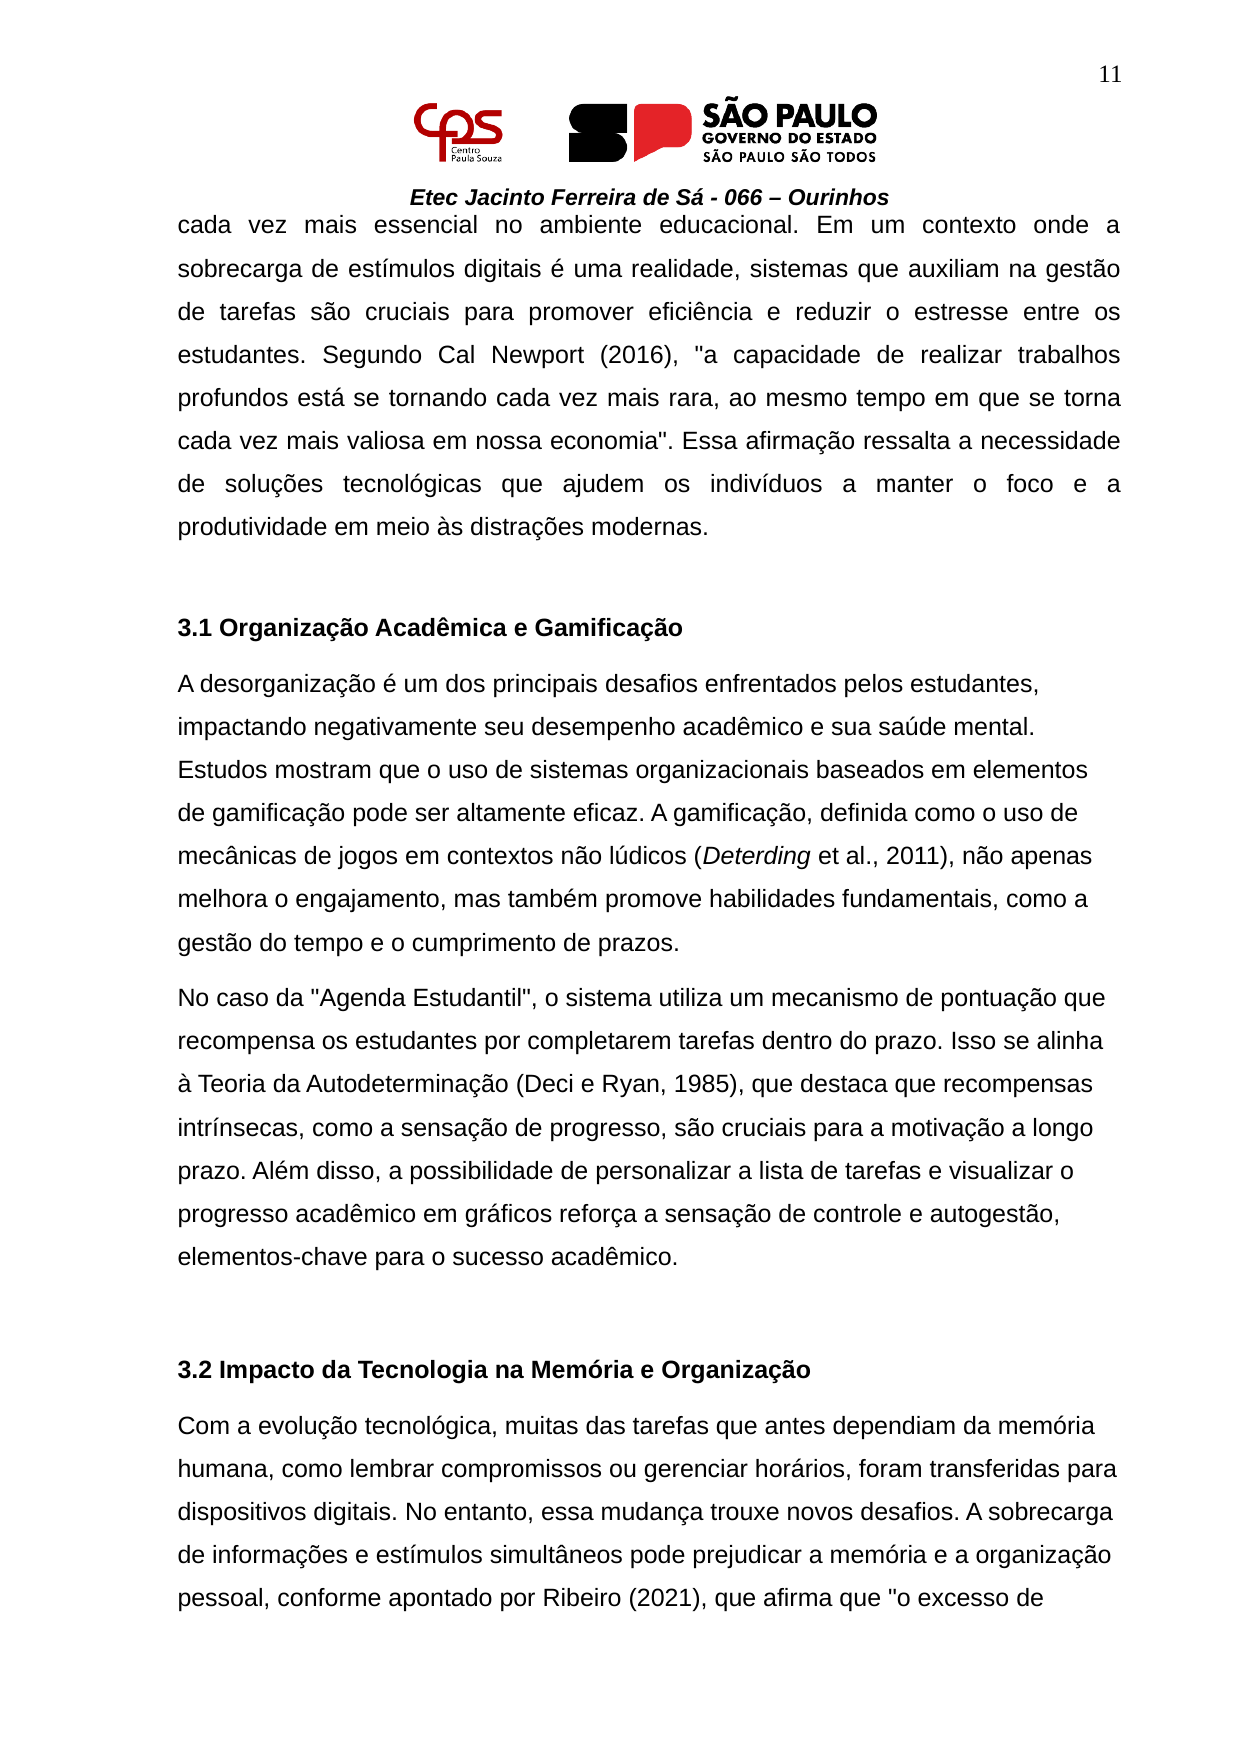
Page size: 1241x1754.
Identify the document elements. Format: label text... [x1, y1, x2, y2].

picture [358, 73, 941, 180]
subtitle 3.1 Organização Acadêmica e Gamificação [177, 613, 1122, 642]
text A desorganização é um dos principais desafios enfrentados pelos estudantes, impactando negativamente seu desempenho acadêmico e sua saúde mental. Estudos mostram que o uso de sistemas organizacionais baseados em elementos de gamificação pode ser altamente eficaz. A gamificação, definida como o uso de mecânicas de jogos em contextos não lúdicos (Deterding et al., 2011), não apenas melhora o engajamento, mas também promove habilidades fundamentais, como a gestão do tempo e o cumprimento de prazos. [177, 669, 1122, 956]
subtitle 3.2 Impacto da Tecnologia na Memória e Organização [177, 1355, 1122, 1384]
text cada vez mais essencial no ambiente educacional. Em um contexto onde a sobrecarga de estímulos digitais é uma realidade, sistemas que auxiliam na gestão de tarefas são cruciais para promover eficiência e reduzir o estresse entre os estudantes. Segundo Cal Newport (2016), "a capacidade de realizar trabalhos profundos está se tornando cada vez mais rara, ao mesmo tempo em que se torna cada vez mais valiosa em nossa economia". Essa afirmação ressalta a necessidade de soluções tecnológicas que ajudem os indivíduos a manter o foco e a produtividade em meio às distrações modernas. [177, 210, 1122, 541]
text No caso da "Agenda Estudantil", o sistema utiliza um mecanismo de pontuação que recompensa os estudantes por completarem tarefas dentro do prazo. Isso se alinha à Teoria da Autodeterminação (Deci e Ryan, 1985), que destaca que recompensas intrínsecas, como a sensação de progresso, são cruciais para a motivação a longo prazo. Além disso, a possibilidade de personalizar a lista de tarefas e visualizar o progresso acadêmico em gráficos reforça a sensação de controle e autogestão, elementos-chave para o sucesso acadêmico. [177, 983, 1122, 1271]
text Com a evolução tecnológica, muitas das tarefas que antes dependiam da memória humana, como lembrar compromissos ou gerenciar horários, foram transferidas para dispositivos digitais. No entanto, essa mudança trouxe novos desafios. A sobrecarga de informações e estímulos simultâneos pode prejudicar a memória e a organização pessoal, conforme apontado por Ribeiro (2021), que afirma que "o excesso de [177, 1411, 1122, 1612]
